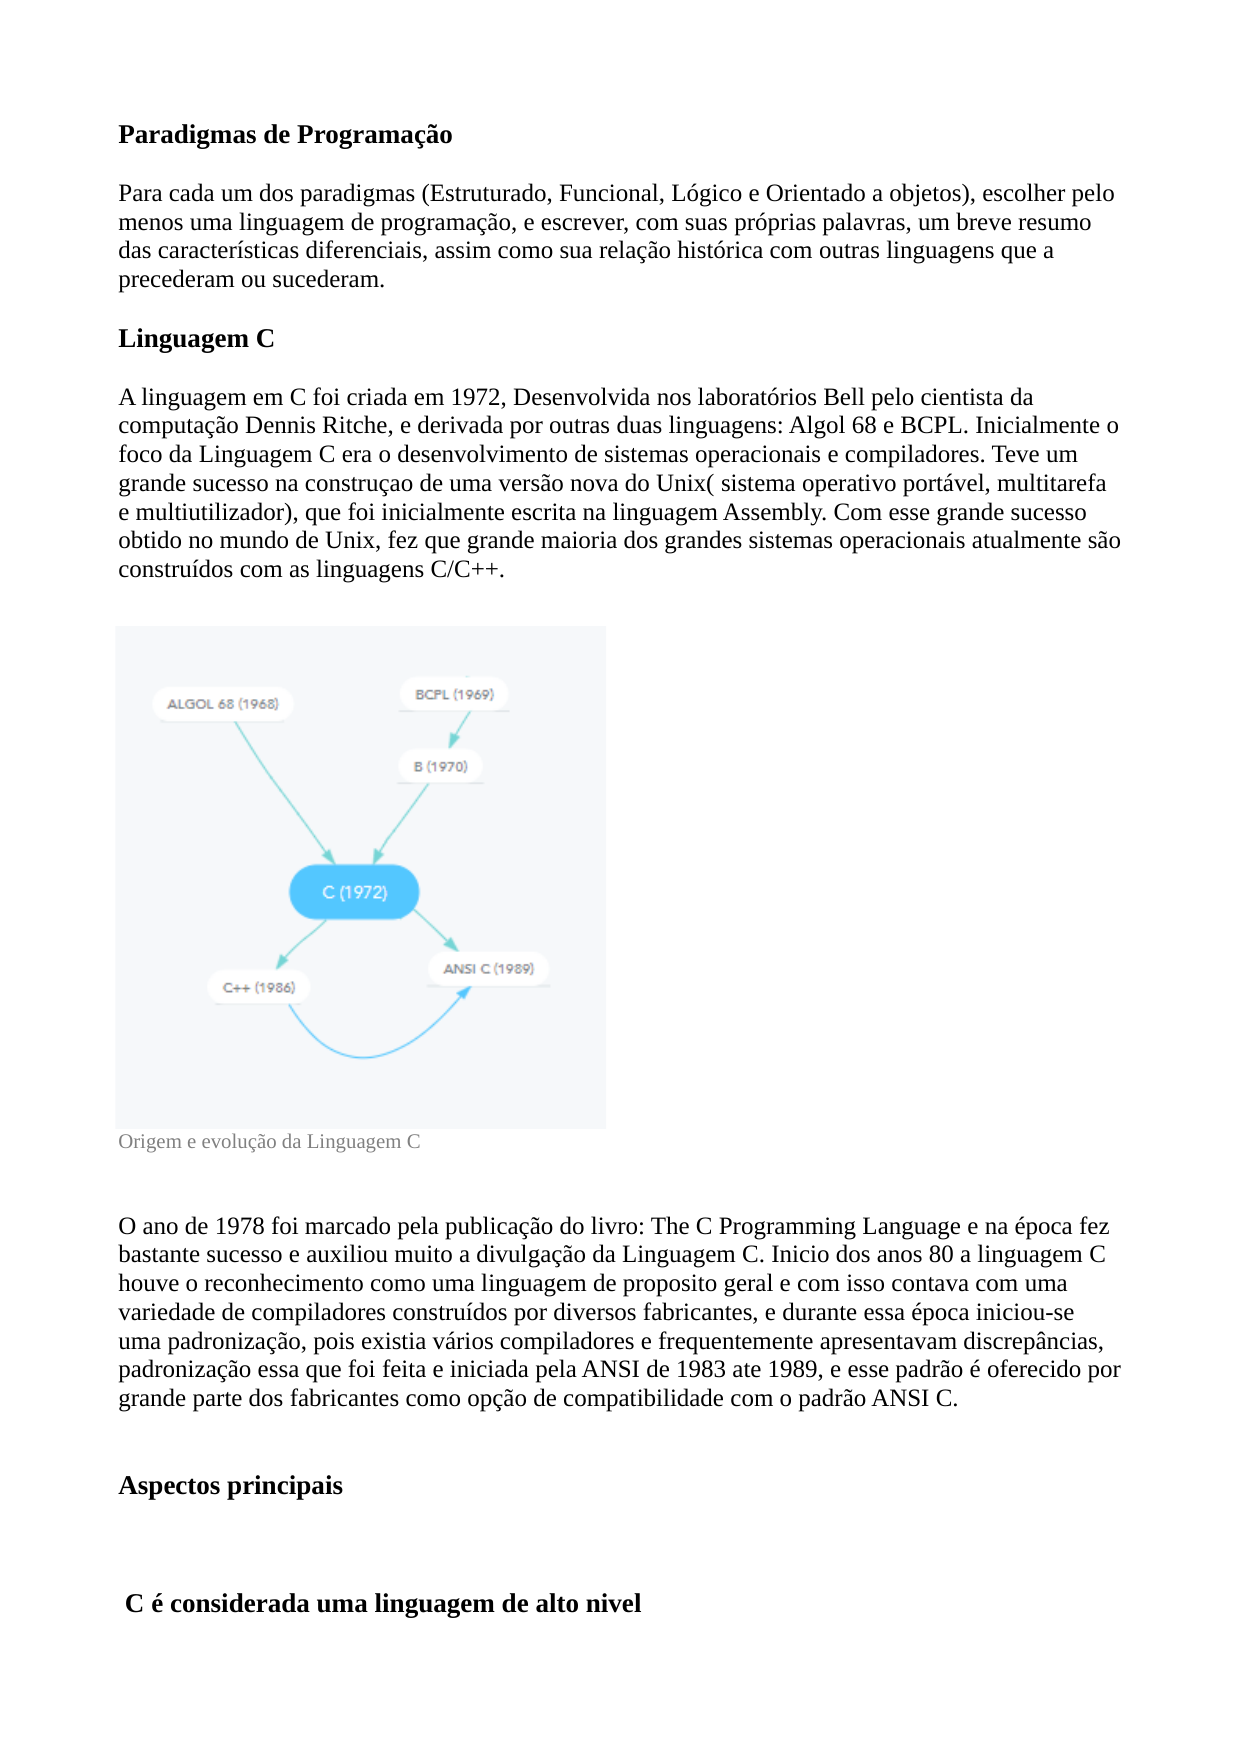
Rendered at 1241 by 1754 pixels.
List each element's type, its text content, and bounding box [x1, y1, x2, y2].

text Para cada um dos paradigmas (Estruturado, Funcional, Lógico e Orientado a objetos), escolher pelo menos uma linguagem de programação, e escrever, com suas próprias palavras, um breve resumo das características diferenciais, assim como sua relação histórica com outras linguagens que a precederam ou sucederam. [118, 178, 1122, 293]
text C é considerada uma linguagem de alto nivel [118, 1587, 1122, 1618]
text Origem e evolução da Linguagem C [118, 1129, 1122, 1153]
text Paradigmas de Programação [118, 118, 1122, 149]
text Aspectos principais [118, 1469, 1122, 1501]
text A linguagem em C foi criada em 1972, Desenvolvida nos laboratórios Bell pelo cientista da computação Dennis Ritche, e derivada por outras duas linguagens: Algol 68 e BCPL. Inicialmente o foco da Linguagem C era o desenvolvimento de sistemas operacionais e compiladores. Teve um grande sucesso na construçao de uma versão nova do Unix( sistema operativo portável, multitarefa e multiutilizador), que foi inicialmente escrita na linguagem Assembly. Com esse grande sucesso obtido no mundo de Unix, fez que grande maioria dos grandes sistemas operacionais atualmente são construídos com as linguagens C/C++. [118, 382, 1122, 583]
text O ano de 1978 foi marcado pela publicação do livro: The C Programming Language e na época fez bastante sucesso e auxiliou muito a divulgação da Linguagem C. Inicio dos anos 80 a linguagem C houve o reconhecimento como uma linguagem de proposito geral e com isso contava com uma variedade de compiladores construídos por diversos fabricantes, e durante essa época iniciou-se uma padronização, pois existia vários compiladores e frequentemente apresentavam discrepâncias, padronização essa que foi feita e iniciada pela ANSI de 1983 ate 1989, e esse padrão é oferecido por grande parte dos fabricantes como opção de compatibilidade com o padrão ANSI C. [118, 1211, 1122, 1412]
text Linguagem C [118, 322, 1122, 353]
